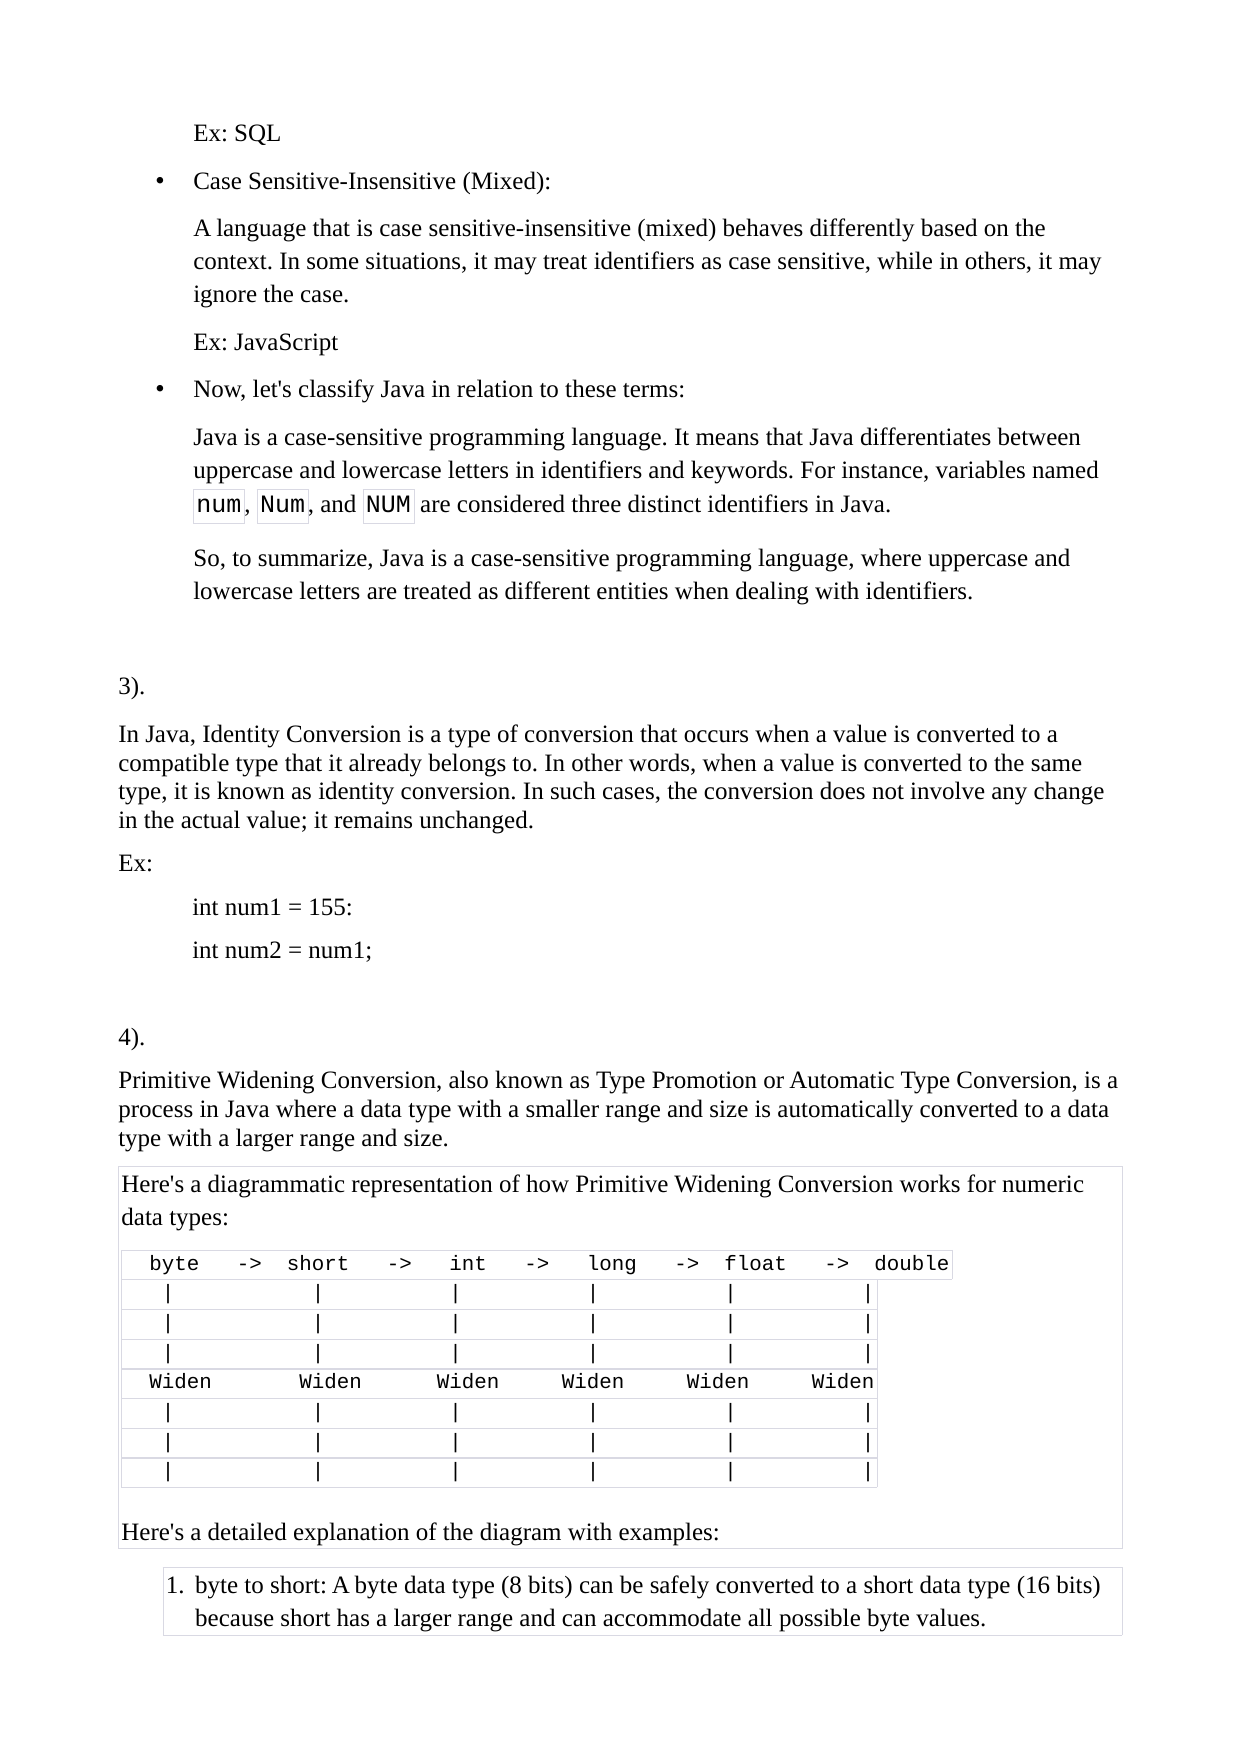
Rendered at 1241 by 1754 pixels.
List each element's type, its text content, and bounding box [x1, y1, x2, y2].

list Case Sensitive-Insensitive (Mixed): [156, 166, 1122, 194]
text Ex: [118, 848, 1122, 877]
text Primitive Widening Conversion, also known as Type Promotion or Automatic Type Conversion, is a process in Java where a data type with a smaller range and size is automatically converted to a data type with a larger range and size. [118, 1065, 1122, 1151]
list Ex: JavaScript [156, 327, 1122, 356]
text int num1 = 155: [118, 892, 1122, 921]
text | | | | | | [122, 1310, 877, 1336]
list Now, let's classify Java in relation to these terms: [156, 374, 1122, 403]
text [878, 1395, 1122, 1425]
list byte to short: A byte data type (8 bits) can be safely converted to a short data type (16 bits) because short has a larger range and can accommodate all possible byte values. [164, 1568, 1122, 1635]
list A language that is case sensitive-insensitive (mixed) behaves differently based on the context. In some situations, it may treat identifiers as case sensitive, while in others, it may ignore the case. [156, 213, 1122, 308]
text [878, 1336, 1122, 1365]
text Here's a detailed explanation of the diagram with examples: [119, 1514, 1122, 1548]
text Here's a diagrammatic representation of how Primitive Widening Conversion works for numeric data types: [119, 1167, 1122, 1231]
text 3). [118, 671, 1122, 700]
text 4). [118, 1022, 1122, 1051]
text Widen Widen Widen Widen Widen Widen [122, 1370, 877, 1395]
text [878, 1306, 1122, 1336]
text [878, 1276, 1122, 1306]
text | | | | | | [122, 1429, 877, 1454]
text In Java, Identity Conversion is a type of conversion that occurs when a value is converted to a compatible type that it already belongs to. In other words, when a value is converted to the same type, it is known as identity conversion. In such cases, the conversion does not involve any change in the actual value; it remains unchanged. [118, 719, 1122, 834]
text | | | | | | [122, 1399, 877, 1425]
text int num2 = num1; [118, 935, 1122, 964]
text byte -> short -> int -> long -> float -> double [119, 1247, 1122, 1276]
text | | | | | | [122, 1459, 877, 1487]
text [878, 1425, 1122, 1454]
text | | | | | | [122, 1280, 877, 1306]
text | | | | | | [122, 1340, 877, 1365]
text [878, 1365, 1122, 1395]
text [878, 1454, 1122, 1487]
list So, to summarize, Java is a case-sensitive programming language, where uppercase and lowercase letters are treated as different entities when dealing with identifiers. [156, 543, 1122, 605]
list Ex: SQL [156, 118, 1122, 147]
list Java is a case-sensitive programming language. It means that Java differentiates between uppercase and lowercase letters in identifiers and keywords. For instance, variables named num, Num, and NUM are considered three distinct identifiers in Java. [156, 422, 1122, 523]
